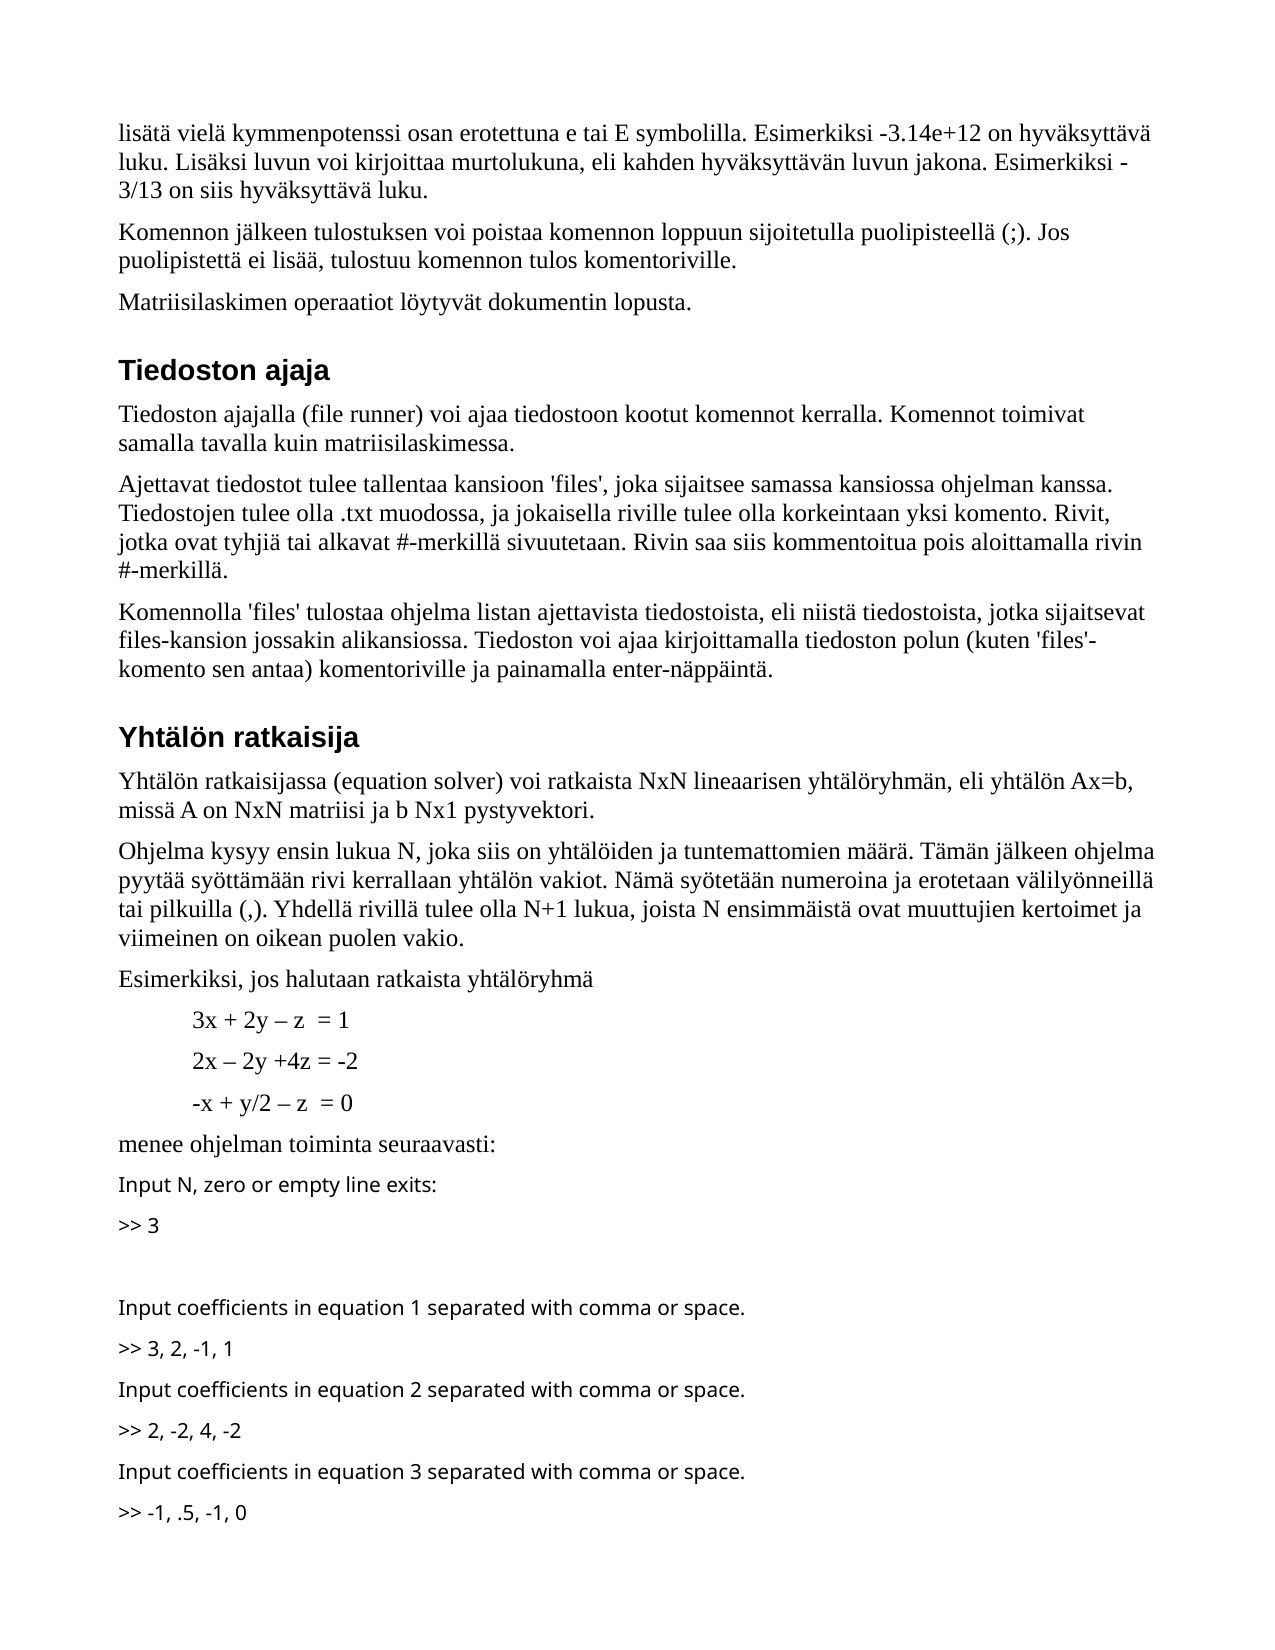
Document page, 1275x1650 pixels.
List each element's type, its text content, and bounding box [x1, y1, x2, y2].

text Komennon jälkeen tulostuksen voi poistaa komennon loppuun sijoitetulla puolipisteellä (;). Jos puolipistettä ei lisää, tulostuu komennon tulos komentoriville. [118, 217, 1157, 274]
subtitle Yhtälön ratkaisija [118, 720, 1157, 754]
text 2x – 2y +4z = -2 [118, 1046, 1157, 1075]
text Input coefficients in equation 3 separated with comma or space. [118, 1457, 1157, 1485]
text Input N, zero or empty line exits: [118, 1170, 1157, 1199]
text -x + y/2 – z = 0 [118, 1088, 1157, 1116]
text Matriisilaskimen operaatiot löytyvät dokumentin lopusta. [118, 287, 1157, 316]
text Input coefficients in equation 1 separated with comma or space. [118, 1293, 1157, 1321]
text >> 3 [118, 1211, 1157, 1239]
text >> 2, -2, 4, -2 [118, 1416, 1157, 1444]
text Yhtälön ratkaisijassa (equation solver) voi ratkaista NxN lineaarisen yhtälöryhmän, eli yhtälön Ax=b, missä A on NxN matriisi ja b Nx1 pystyvektori. [118, 766, 1157, 824]
text Ohjelma kysyy ensin lukua N, joka siis on yhtälöiden ja tuntemattomien määrä. Tämän jälkeen ohjelma pyytää syöttämään rivi kerrallaan yhtälön vakiot. Nämä syötetään numeroina ja erotetaan välilyönneillä tai pilkuilla (,). Yhdellä rivillä tulee olla N+1 lukua, joista N ensimmäistä ovat muuttujien kertoimet ja viimeinen on oikean puolen vakio. [118, 836, 1157, 951]
text Komennolla 'files' tulostaa ohjelma listan ajettavista tiedostoista, eli niistä tiedostoista, jotka sijaitsevat files-kansion jossakin alikansiossa. Tiedoston voi ajaa kirjoittamalla tiedoston polun (kuten 'files'-komento sen antaa) komentoriville ja painamalla enter-näppäintä. [118, 597, 1157, 683]
subtitle Tiedoston ajaja [118, 353, 1157, 387]
text >> 3, 2, -1, 1 [118, 1334, 1157, 1362]
text >> -1, .5, -1, 0 [118, 1498, 1157, 1526]
text Esimerkiksi, jos halutaan ratkaista yhtälöryhmä [118, 964, 1157, 993]
text Input coefficients in equation 2 separated with comma or space. [118, 1375, 1157, 1403]
text menee ohjelman toiminta seuraavasti: [118, 1129, 1157, 1158]
text lisätä vielä kymmenpotenssi osan erotettuna e tai E symbolilla. Esimerkiksi -3.14e+12 on hyväksyttävä luku. Lisäksi luvun voi kirjoittaa murtolukuna, eli kahden hyväksyttävän luvun jakona. Esimerkiksi -3/13 on siis hyväksyttävä luku. [118, 118, 1157, 204]
text Tiedoston ajajalla (file runner) voi ajaa tiedostoon kootut komennot kerralla. Komennot toimivat samalla tavalla kuin matriisilaskimessa. [118, 399, 1157, 457]
text 3x + 2y – z = 1 [118, 1005, 1157, 1034]
text Ajettavat tiedostot tulee tallentaa kansioon 'files', joka sijaitsee samassa kansiossa ohjelman kanssa. Tiedostojen tulee olla .txt muodossa, ja jokaisella riville tulee olla korkeintaan yksi komento. Rivit, jotka ovat tyhjiä tai alkavat #-merkillä sivuutetaan. Rivin saa siis kommentoitua pois aloittamalla rivin #-merkillä. [118, 469, 1157, 584]
